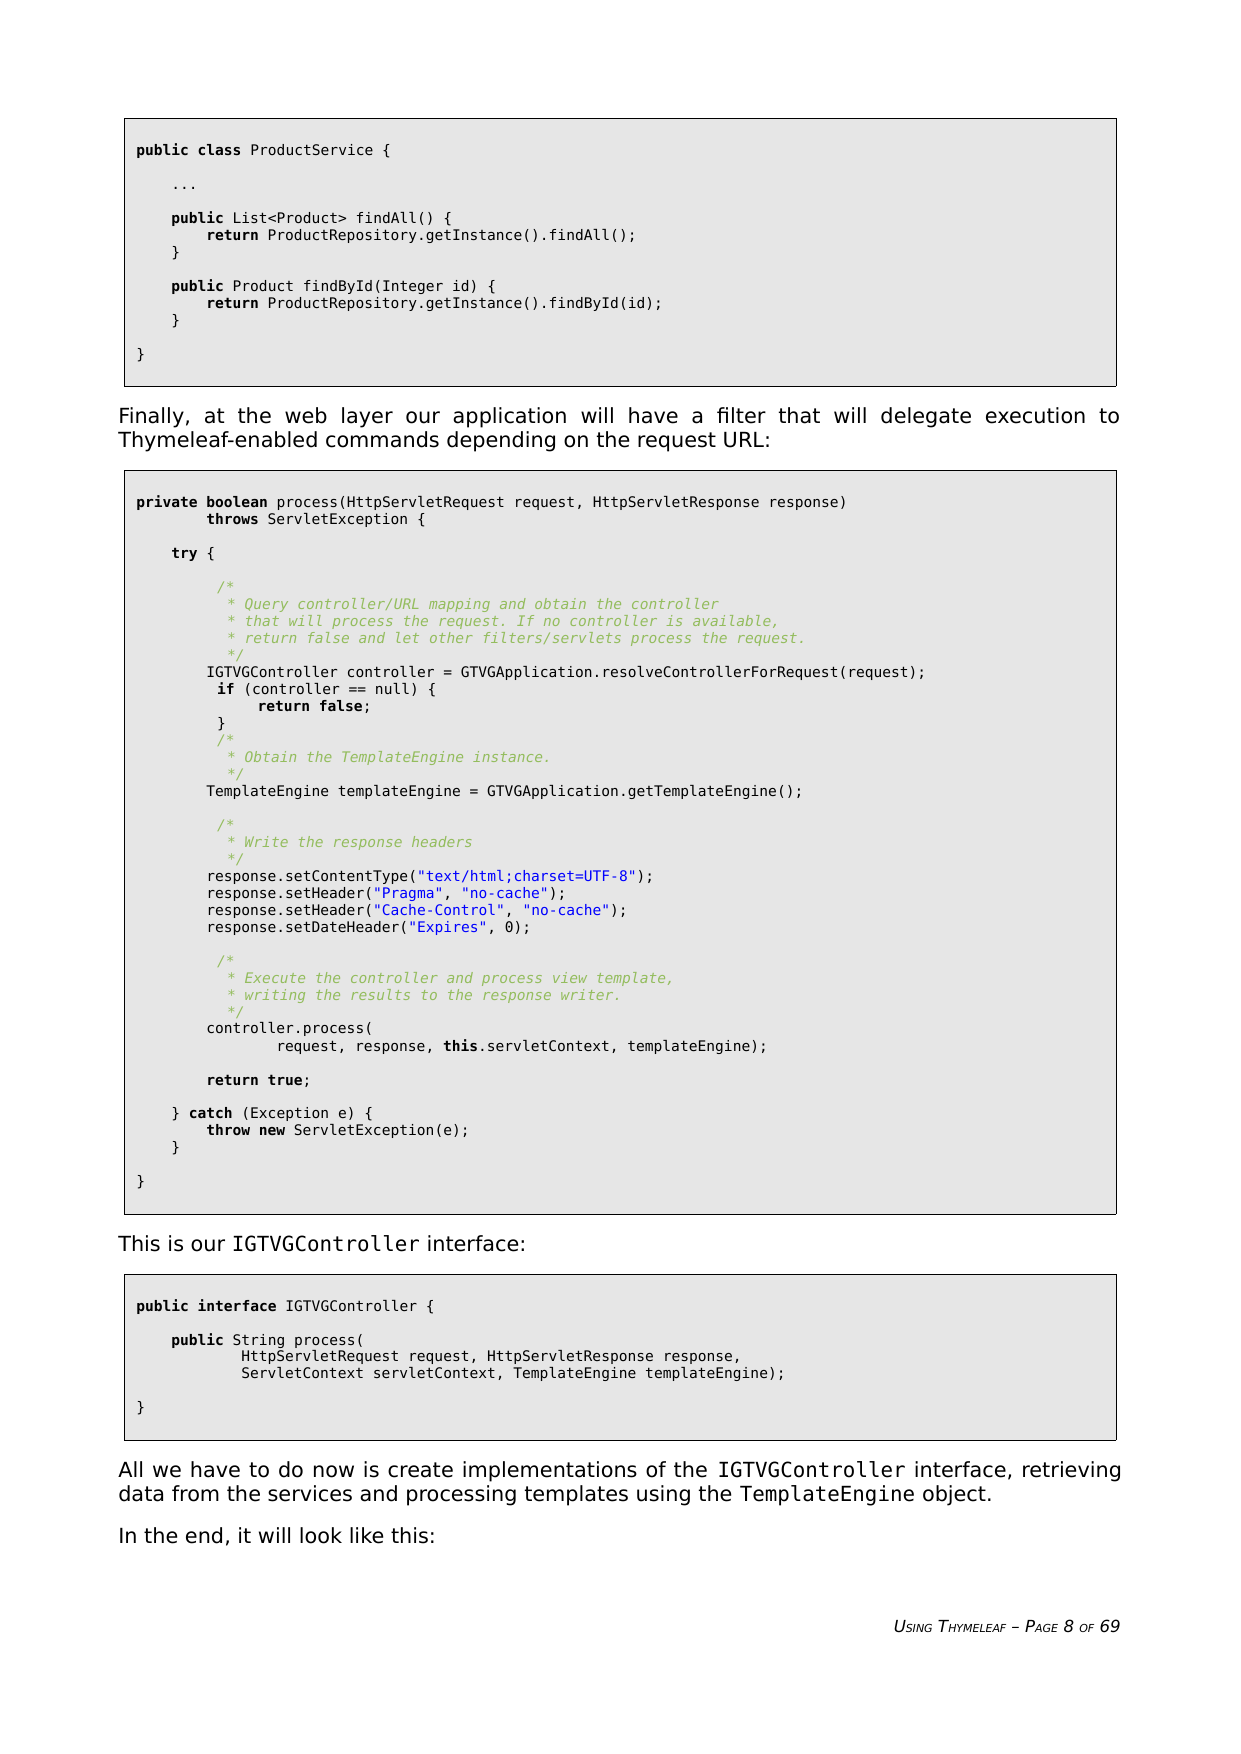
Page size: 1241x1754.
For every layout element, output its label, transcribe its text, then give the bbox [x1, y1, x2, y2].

text In the end, it will look like this: [118, 1524, 1122, 1548]
text This is our IGTVGController interface: [118, 1232, 1122, 1256]
text Finally, at the web layer our application will have a filter that will delegate execution to Thymeleaf-enabled commands depending on the request URL: [118, 404, 1122, 453]
text public interface IGTVGController { public String process( HttpServletRequest request, HttpServletResponse response, ServletContext servletContext, TemplateEngine templateEngine); } [125, 1275, 1116, 1440]
text All we have to do now is create implementations of the IGTVGController interface, retrieving data from the services and processing templates using the TemplateEngine object. [118, 1458, 1122, 1506]
text public class ProductService { ... public List<Product> findAll() { return ProductRepository.getInstance().findAll(); } public Product findById(Integer id) { return ProductRepository.getInstance().findById(id); } } [125, 119, 1116, 386]
text private boolean process(HttpServletRequest request, HttpServletResponse response) throws ServletException { try { /* * Query controller/URL mapping and obtain the controller * that will process the request. If no controller is available, * return false and let other filters/servlets process the request. */ IGTVGController controller = GTVGApplication.resolveControllerForRequest(request); if (controller == null) { return false; } /* * Obtain the TemplateEngine instance. */ TemplateEngine templateEngine = GTVGApplication.getTemplateEngine(); /* * Write the response headers */ response.setContentType("text/html;charset=UTF-8"); response.setHeader("Pragma", "no-cache"); response.setHeader("Cache-Control", "no-cache"); response.setDateHeader("Expires", 0); /* * Execute the controller and process view template, * writing the results to the response writer. */ controller.process( request, response, this.servletContext, templateEngine); return true; } catch (Exception e) { throw new ServletException(e); } } [125, 471, 1116, 1214]
